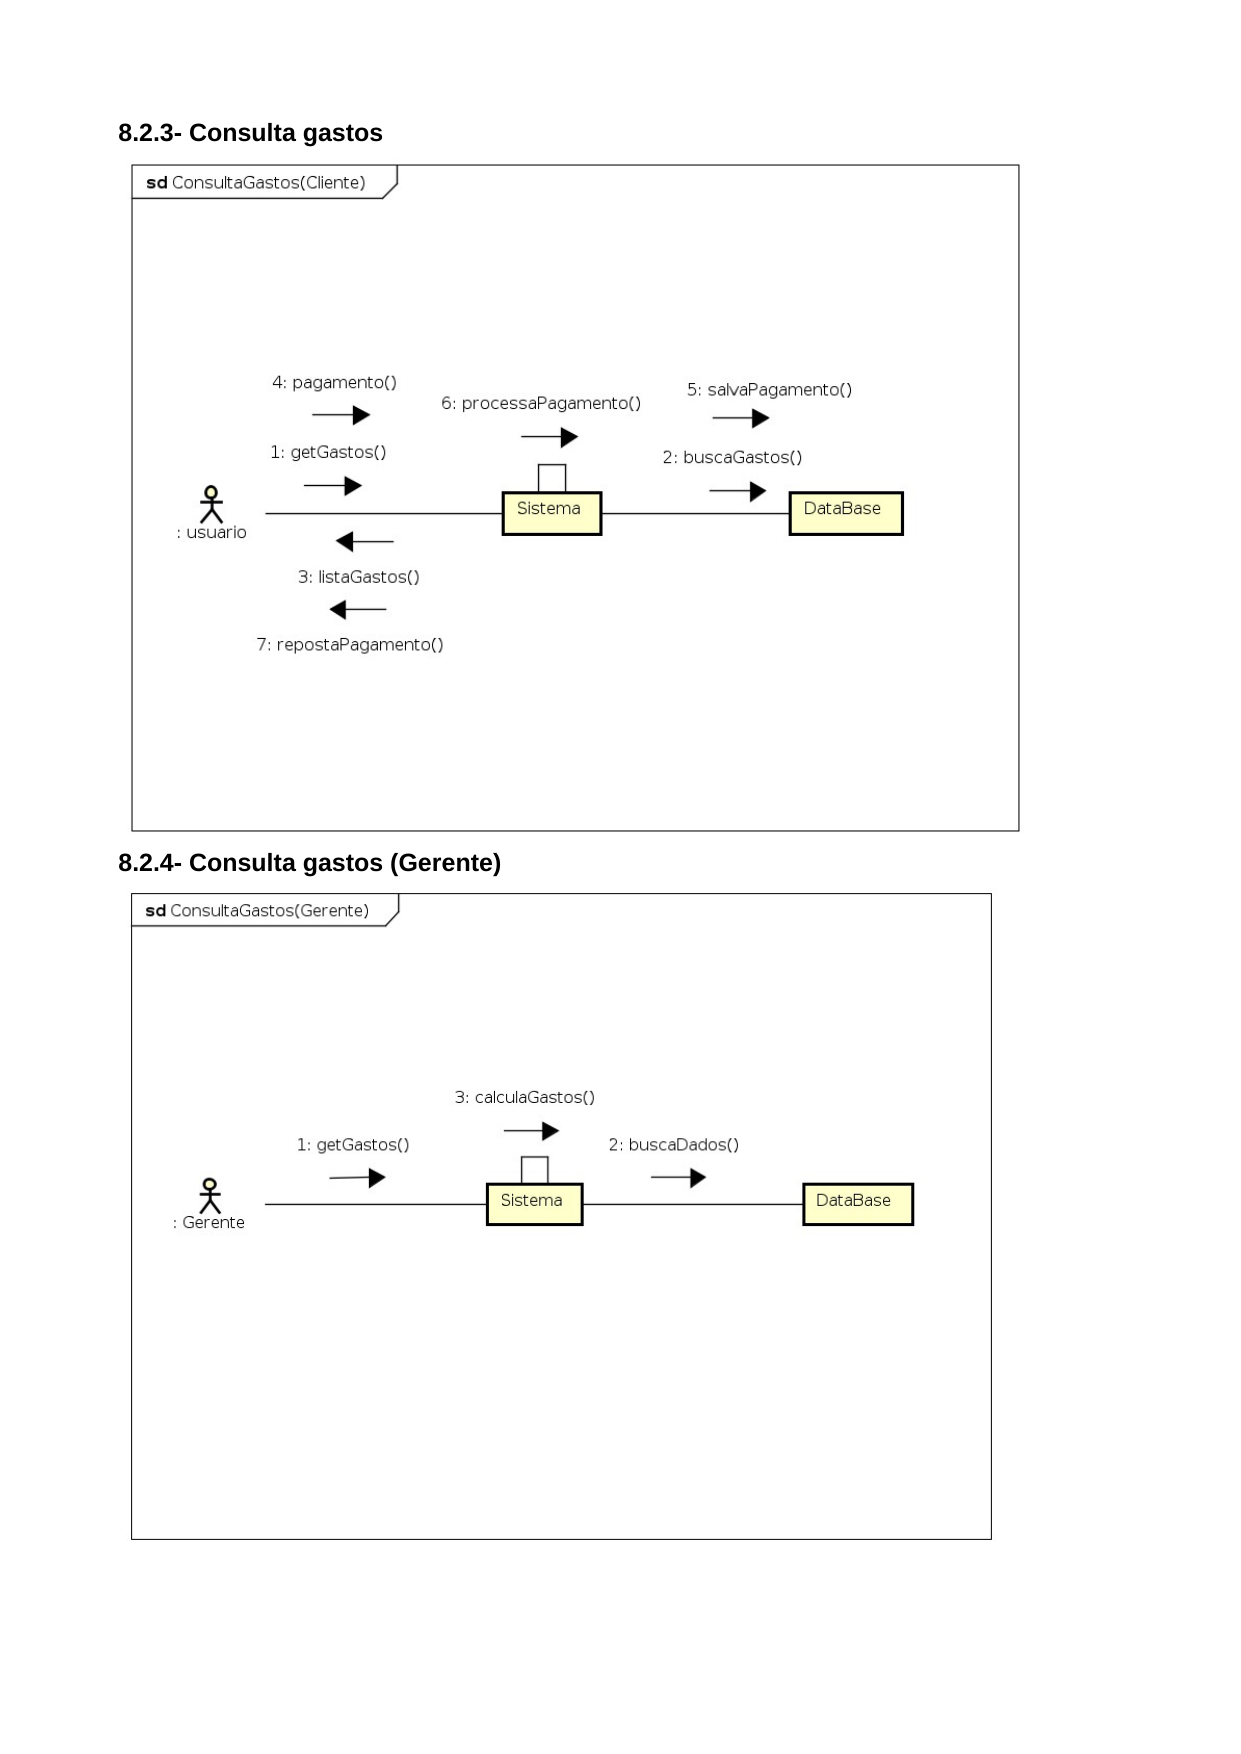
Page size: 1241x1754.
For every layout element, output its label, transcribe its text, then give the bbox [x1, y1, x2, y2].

picture [118, 880, 1005, 1552]
text 8.2.4- Consulta gastos (Gerente) [118, 848, 1122, 1551]
picture [118, 151, 1033, 844]
text 8.2.3- Consulta gastos [118, 118, 1122, 843]
